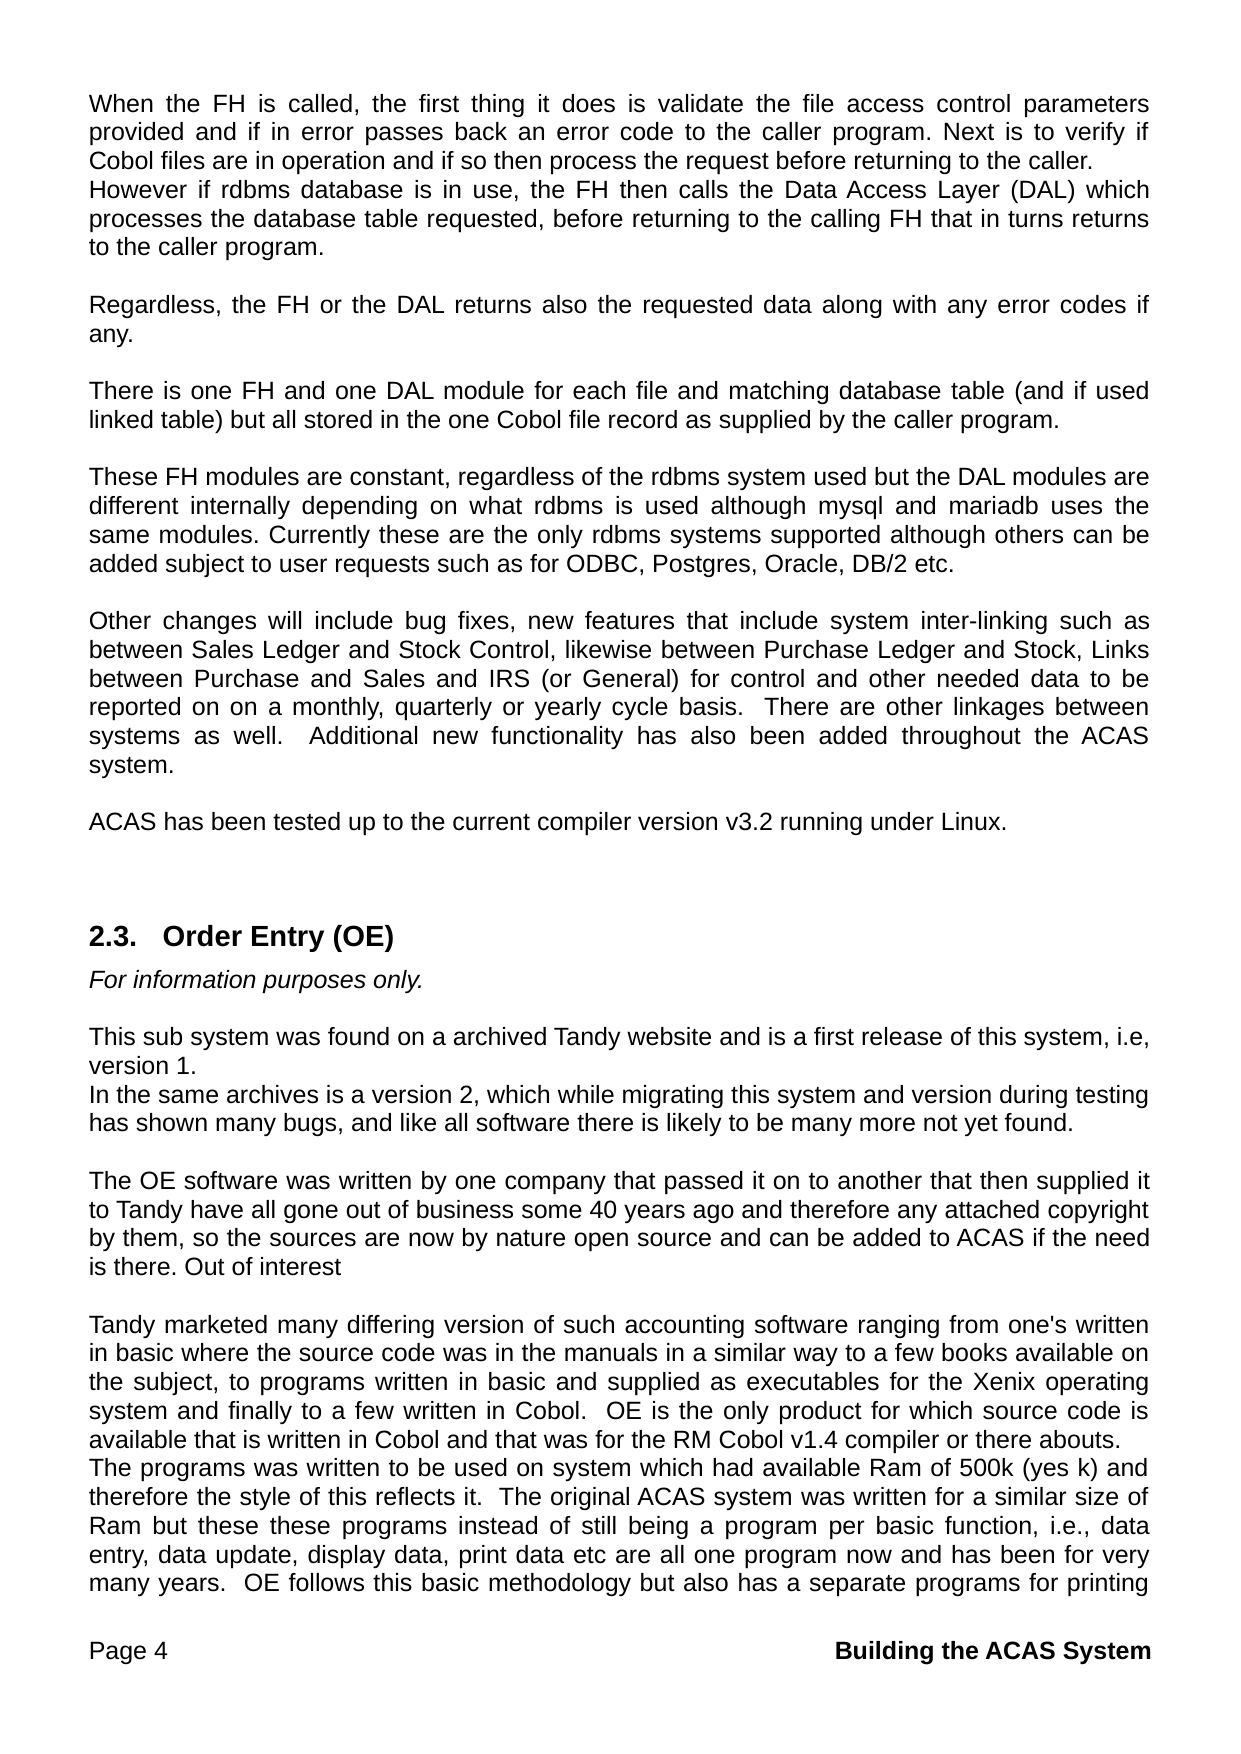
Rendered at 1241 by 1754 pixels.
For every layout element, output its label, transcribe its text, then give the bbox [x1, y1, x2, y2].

text In the same archives is a version 2, which while migrating this system and version during testing has shown many bugs, and like all software there is likely to be many more not yet found. [88, 1079, 1152, 1137]
subtitle Order Entry (OE) [88, 918, 1152, 952]
text Other changes will include bug fixes, new features that include system inter-linking such as between Sales Ledger and Stock Control, likewise between Purchase Ledger and Stock, Links between Purchase and Sales and IRS (or General) for control and other needed data to be reported on on a monthly, quarterly or yearly cycle basis. There are other linkages between systems as well. Additional new functionality has also been added throughout the ACAS system. [88, 606, 1152, 778]
text The programs was written to be used on system which had available Ram of 500k (yes k) and therefore the style of this reflects it. The original ACAS system was written for a similar size of Ram but these these programs instead of still being a program per basic function, i.e., data entry, data update, display data, print data etc are all one program now and has been for very many years. OE follows this basic methodology but also has a separate programs for printing [88, 1453, 1152, 1597]
text When the FH is called, the first thing it does is validate the file access control parameters provided and if in error passes back an error code to the caller program. Next is to verify if Cobol files are in operation and if so then process the request before returning to the caller. [88, 88, 1152, 175]
text Tandy marketed many differing version of such accounting software ranging from one's written in basic where the source code was in the manuals in a similar way to a few books available on the subject, to programs written in basic and supplied as executables for the Xenix operating system and finally to a few written in Cobol. OE is the only product for which source code is available that is written in Cobol and that was for the RM Cobol v1.4 compiler or there abouts. [88, 1309, 1152, 1453]
text There is one FH and one DAL module for each file and matching database table (and if used linked table) but all stored in the one Cobol file record as supplied by the caller program. [88, 376, 1152, 433]
text Regardless, the FH or the DAL returns also the requested data along with any error codes if any. [88, 290, 1152, 347]
text The OE software was written by one company that passed it on to another that then supplied it to Tandy have all gone out of business some 40 years ago and therefore any attached copyright by them, so the sources are now by nature open source and can be added to ACAS if the need is there. Out of interest [88, 1166, 1152, 1281]
text For information purposes only. [88, 964, 1152, 993]
text ACAS has been tested up to the current compiler version v3.2 running under Linux. [88, 807, 1152, 836]
text These FH modules are constant, regardless of the rdbms system used but the DAL modules are different internally depending on what rdbms is used although mysql and mariadb uses the same modules. Currently these are the only rdbms systems supported although others can be added subject to user requests such as for ODBC, Postgres, Oracle, DB/2 etc. [88, 462, 1152, 577]
text However if rdbms database is in use, the FH then calls the Data Access Layer (DAL) which processes the database table requested, before returning to the calling FH that in turns returns to the caller program. [88, 175, 1152, 261]
text This sub system was found on a archived Tandy website and is a first release of this system, i.e, version 1. [88, 1022, 1152, 1079]
